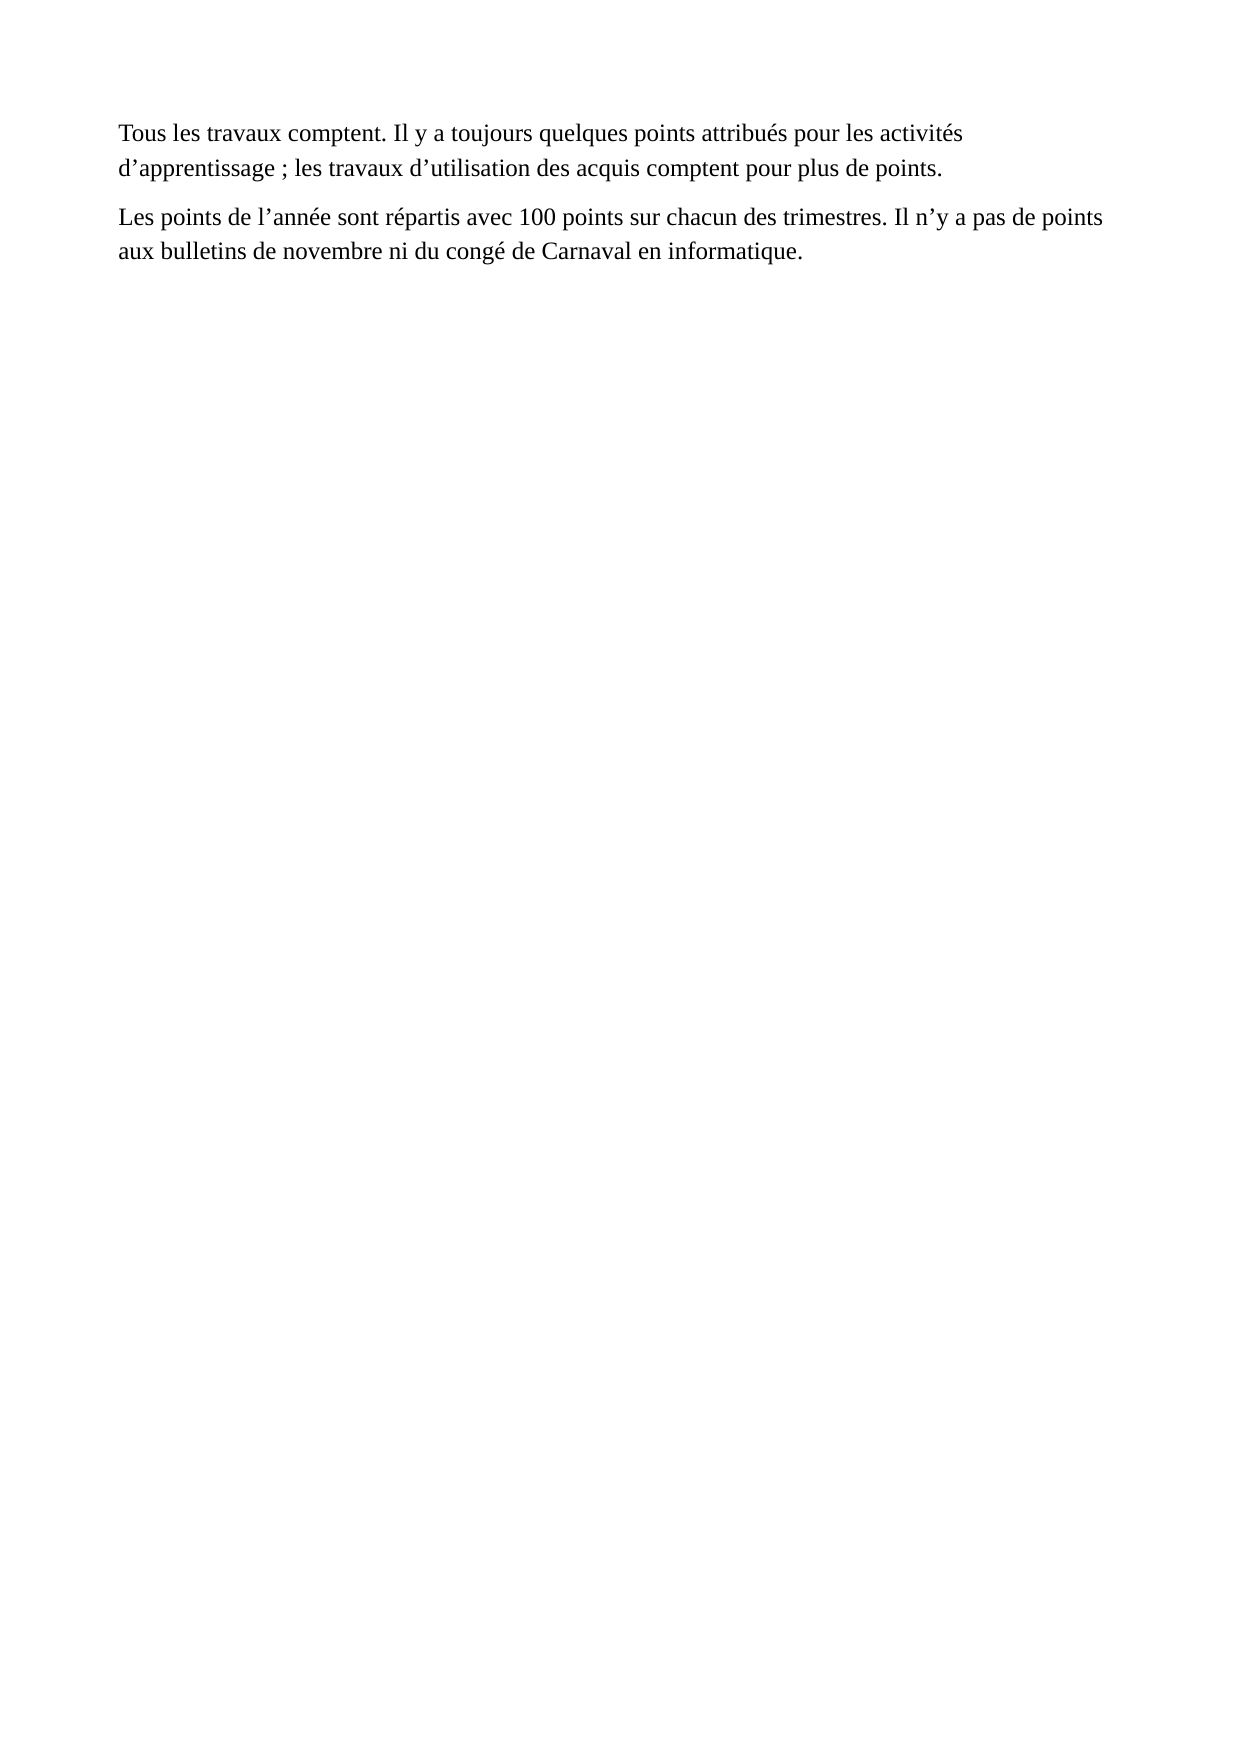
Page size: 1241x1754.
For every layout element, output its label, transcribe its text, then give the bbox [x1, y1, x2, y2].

text Les points de l’année sont répartis avec 100 points sur chacun des trimestres. Il n’y a pas de points aux bulletins de novembre ni du congé de Carnaval en informatique. [118, 202, 1122, 265]
text Tous les travaux comptent. Il y a toujours quelques points attribués pour les activités d’apprentissage ; les travaux d’utilisation des acquis comptent pour plus de points. [118, 118, 1122, 181]
